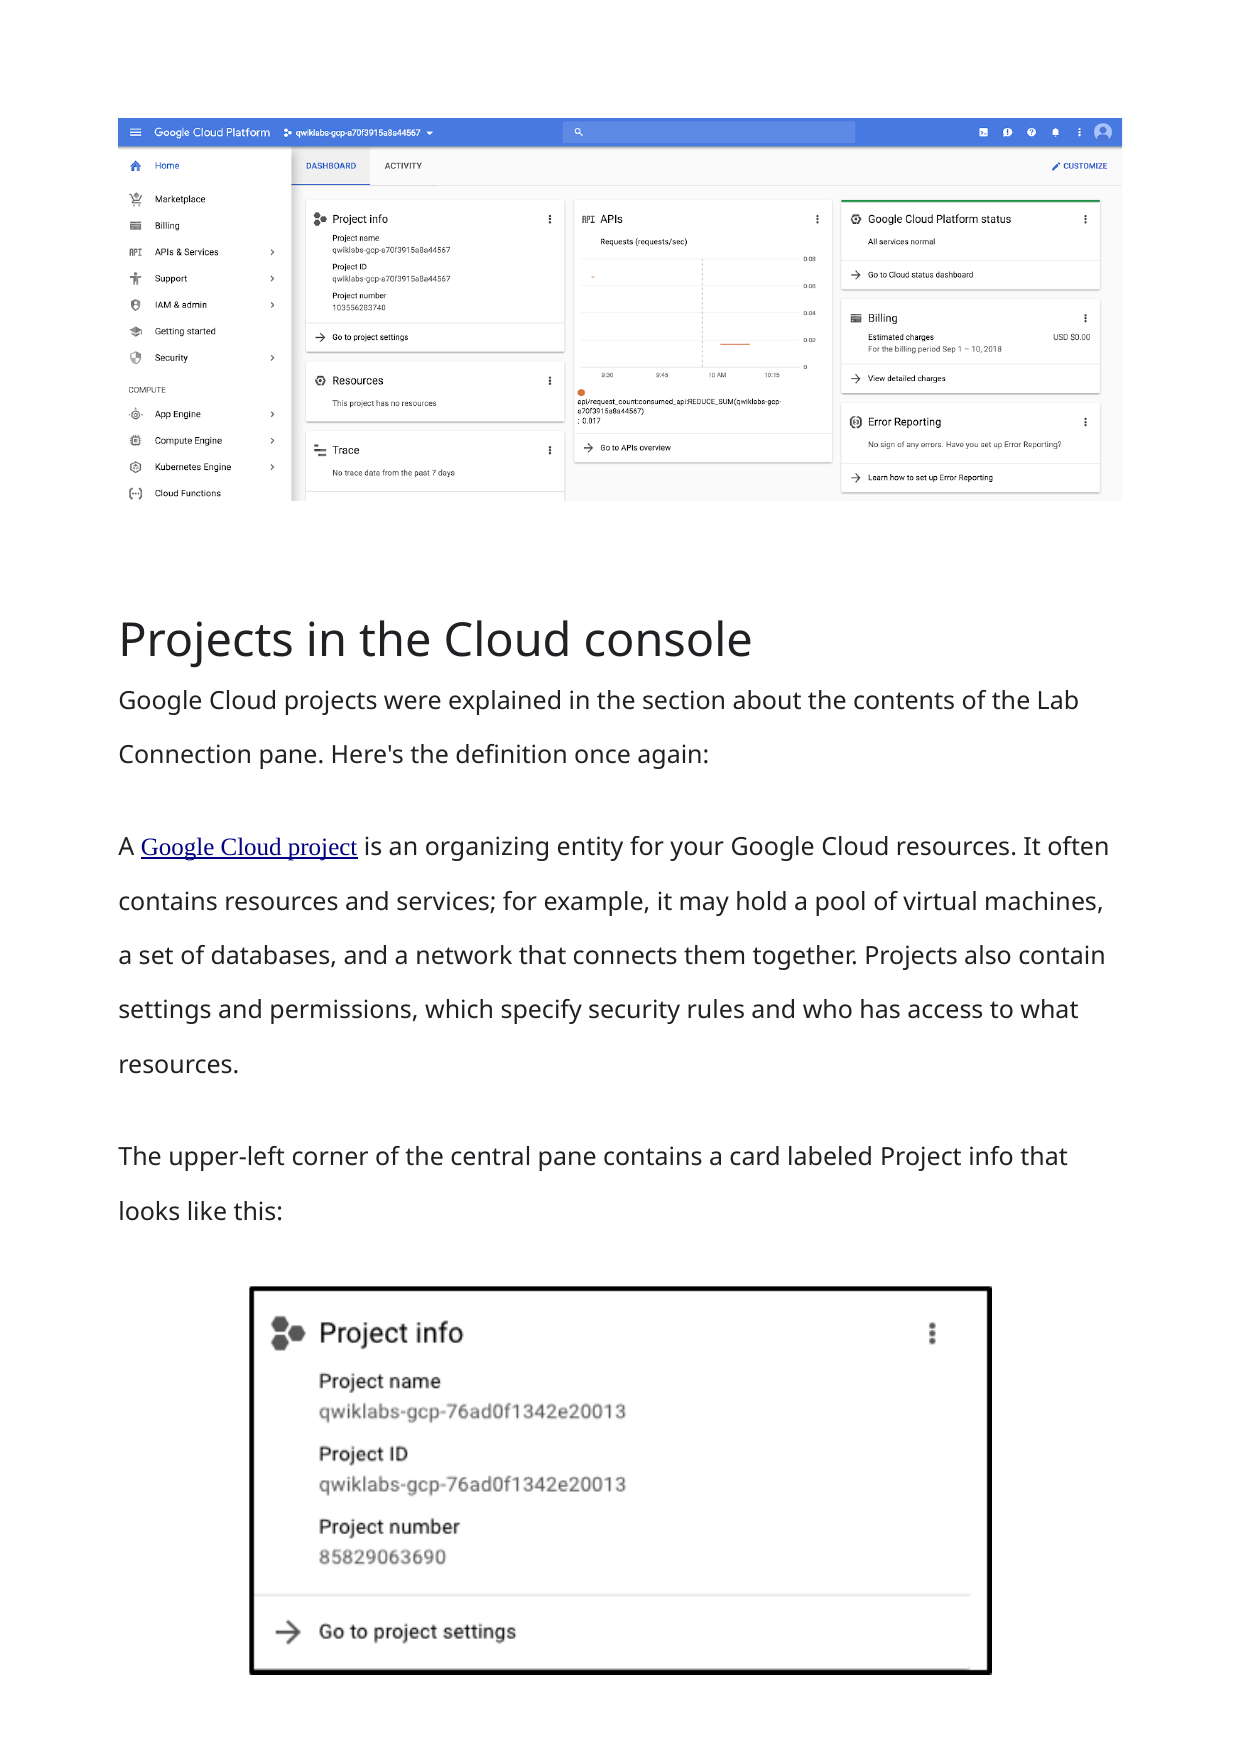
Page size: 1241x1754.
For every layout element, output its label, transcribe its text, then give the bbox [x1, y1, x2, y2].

picture [248, 1285, 992, 1675]
text A Google Cloud project is an organizing entity for your Google Cloud resources. It often contains resources and services; for example, it may hold a pool of virtual machines, a set of databases, and a network that connects them together. Projects also contain settings and permissions, which specify security rules and who has access to what resources. [118, 829, 1122, 1081]
text The upper-left corner of the central pane contains a card labeled Project info that looks like this: [118, 1139, 1122, 1227]
subtitle Projects in the Cloud console [118, 606, 1122, 670]
text Google Cloud projects were explained in the section about the contents of the Lab Connection pane. Here's the definition once again: [118, 682, 1122, 771]
picture [118, 118, 1123, 501]
